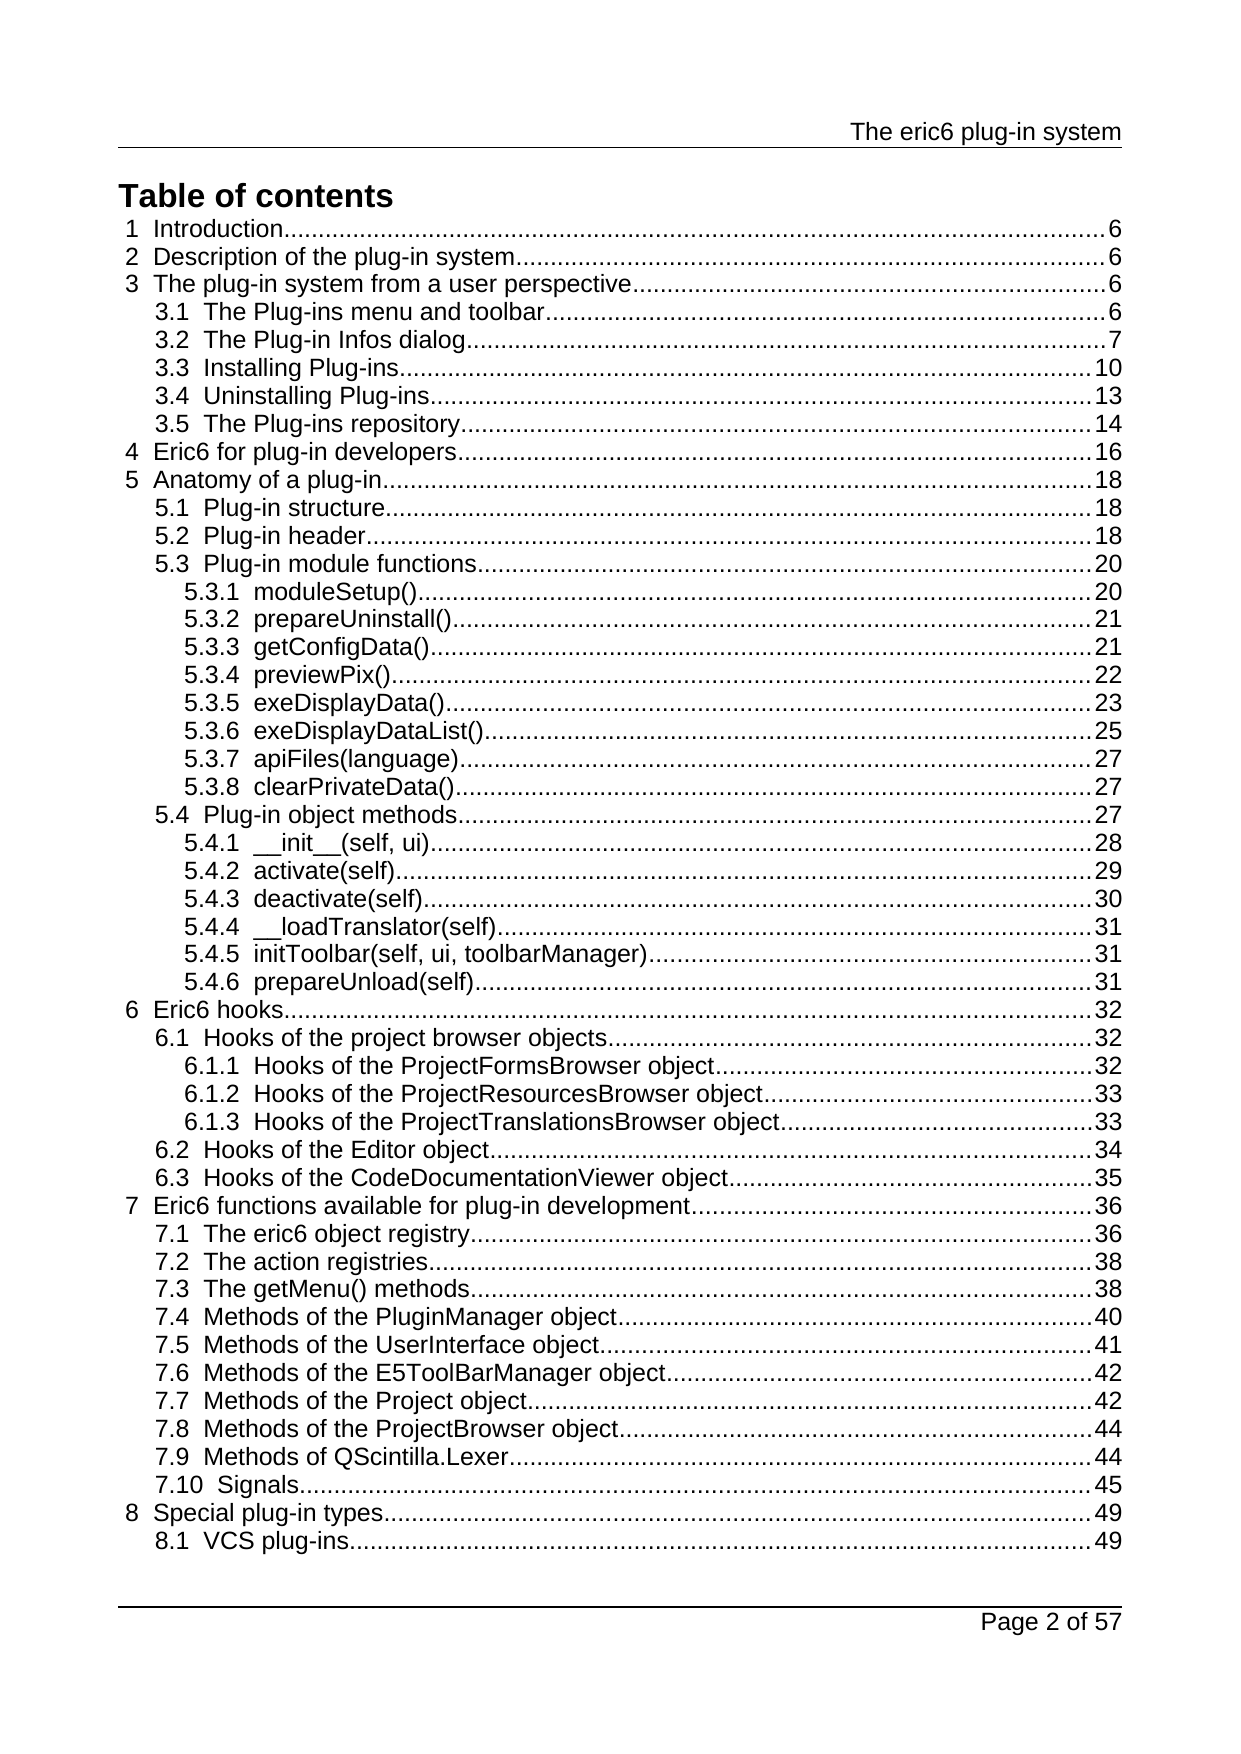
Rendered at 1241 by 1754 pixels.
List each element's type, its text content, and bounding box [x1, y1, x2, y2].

text 5.4.2 activate(self) 29 [177, 856, 1122, 884]
text 6.3 Hooks of the CodeDocumentationViewer object 35 [148, 1163, 1122, 1191]
text 7.3 The getMenu() methods 38 [148, 1275, 1122, 1303]
text 5.3.5 exeDisplayData() 23 [177, 689, 1122, 717]
text 7.2 The action registries 38 [148, 1247, 1122, 1275]
text 5.3.2 prepareUninstall() 21 [177, 605, 1122, 633]
text 5.4.6 prepareUnload(self) 31 [177, 968, 1122, 996]
text 6.1 Hooks of the project browser objects 32 [148, 1024, 1122, 1052]
text 1 Introduction 6 [118, 214, 1122, 242]
text 5.1 Plug-in structure 18 [148, 493, 1122, 521]
text 7.1 The eric6 object registry 36 [148, 1219, 1122, 1247]
text 6.1.1 Hooks of the ProjectFormsBrowser object 32 [177, 1052, 1122, 1080]
text 3.2 The Plug-in Infos dialog 7 [148, 326, 1122, 354]
text 5.3 Plug-in module functions 20 [148, 549, 1122, 577]
text 7.8 Methods of the ProjectBrowser object 44 [148, 1415, 1122, 1443]
text 5 Anatomy of a plug-in 18 [118, 466, 1122, 493]
text 8.1 VCS plug-ins 49 [148, 1526, 1122, 1554]
text 5.4.4 __loadTranslator(self) 31 [177, 912, 1122, 940]
text 3 The plug-in system from a user perspective 6 [118, 270, 1122, 298]
text 5.4.5 initToolbar(self, ui, toolbarManager) 31 [177, 940, 1122, 968]
text 5.3.7 apiFiles(language) 27 [177, 745, 1122, 773]
text 5.4.1 __init__(self, ui) 28 [177, 828, 1122, 856]
text 5.3.6 exeDisplayDataList() 25 [177, 717, 1122, 745]
text 7.7 Methods of the Project object 42 [148, 1387, 1122, 1415]
text 5.3.1 moduleSetup() 20 [177, 577, 1122, 605]
text 5.4.3 deactivate(self) 30 [177, 884, 1122, 912]
text 3.3 Installing Plug-ins 10 [148, 354, 1122, 382]
text 6 Eric6 hooks 32 [118, 996, 1122, 1024]
text 7.5 Methods of the UserInterface object 41 [148, 1331, 1122, 1359]
text 8 Special plug-in types 49 [118, 1498, 1122, 1526]
text 3.5 The Plug-ins repository 14 [148, 410, 1122, 438]
text 5.3.3 getConfigData() 21 [177, 633, 1122, 661]
text 5.3.4 previewPix() 22 [177, 661, 1122, 689]
text 2 Description of the plug-in system 6 [118, 242, 1122, 270]
text 7.4 Methods of the PluginManager object 40 [148, 1303, 1122, 1331]
text 3.1 The Plug-ins menu and toolbar 6 [148, 298, 1122, 326]
text 3.4 Uninstalling Plug-ins 13 [148, 382, 1122, 410]
text 4 Eric6 for plug-in developers 16 [118, 438, 1122, 466]
text 7 Eric6 functions available for plug-in development 36 [118, 1191, 1122, 1219]
text 5.4 Plug-in object methods 27 [148, 801, 1122, 828]
text 5.3.8 clearPrivateData() 27 [177, 773, 1122, 801]
text 7.9 Methods of QScintilla.Lexer 44 [148, 1443, 1122, 1471]
text 7.6 Methods of the E5ToolBarManager object 42 [148, 1359, 1122, 1387]
text 6.1.3 Hooks of the ProjectTranslationsBrowser object 33 [177, 1108, 1122, 1136]
text 6.1.2 Hooks of the ProjectResourcesBrowser object 33 [177, 1080, 1122, 1108]
subtitle Table of contents [118, 177, 1122, 214]
text 6.2 Hooks of the Editor object 34 [148, 1136, 1122, 1163]
text 5.2 Plug-in header 18 [148, 521, 1122, 549]
text 7.10 Signals 45 [148, 1471, 1122, 1498]
